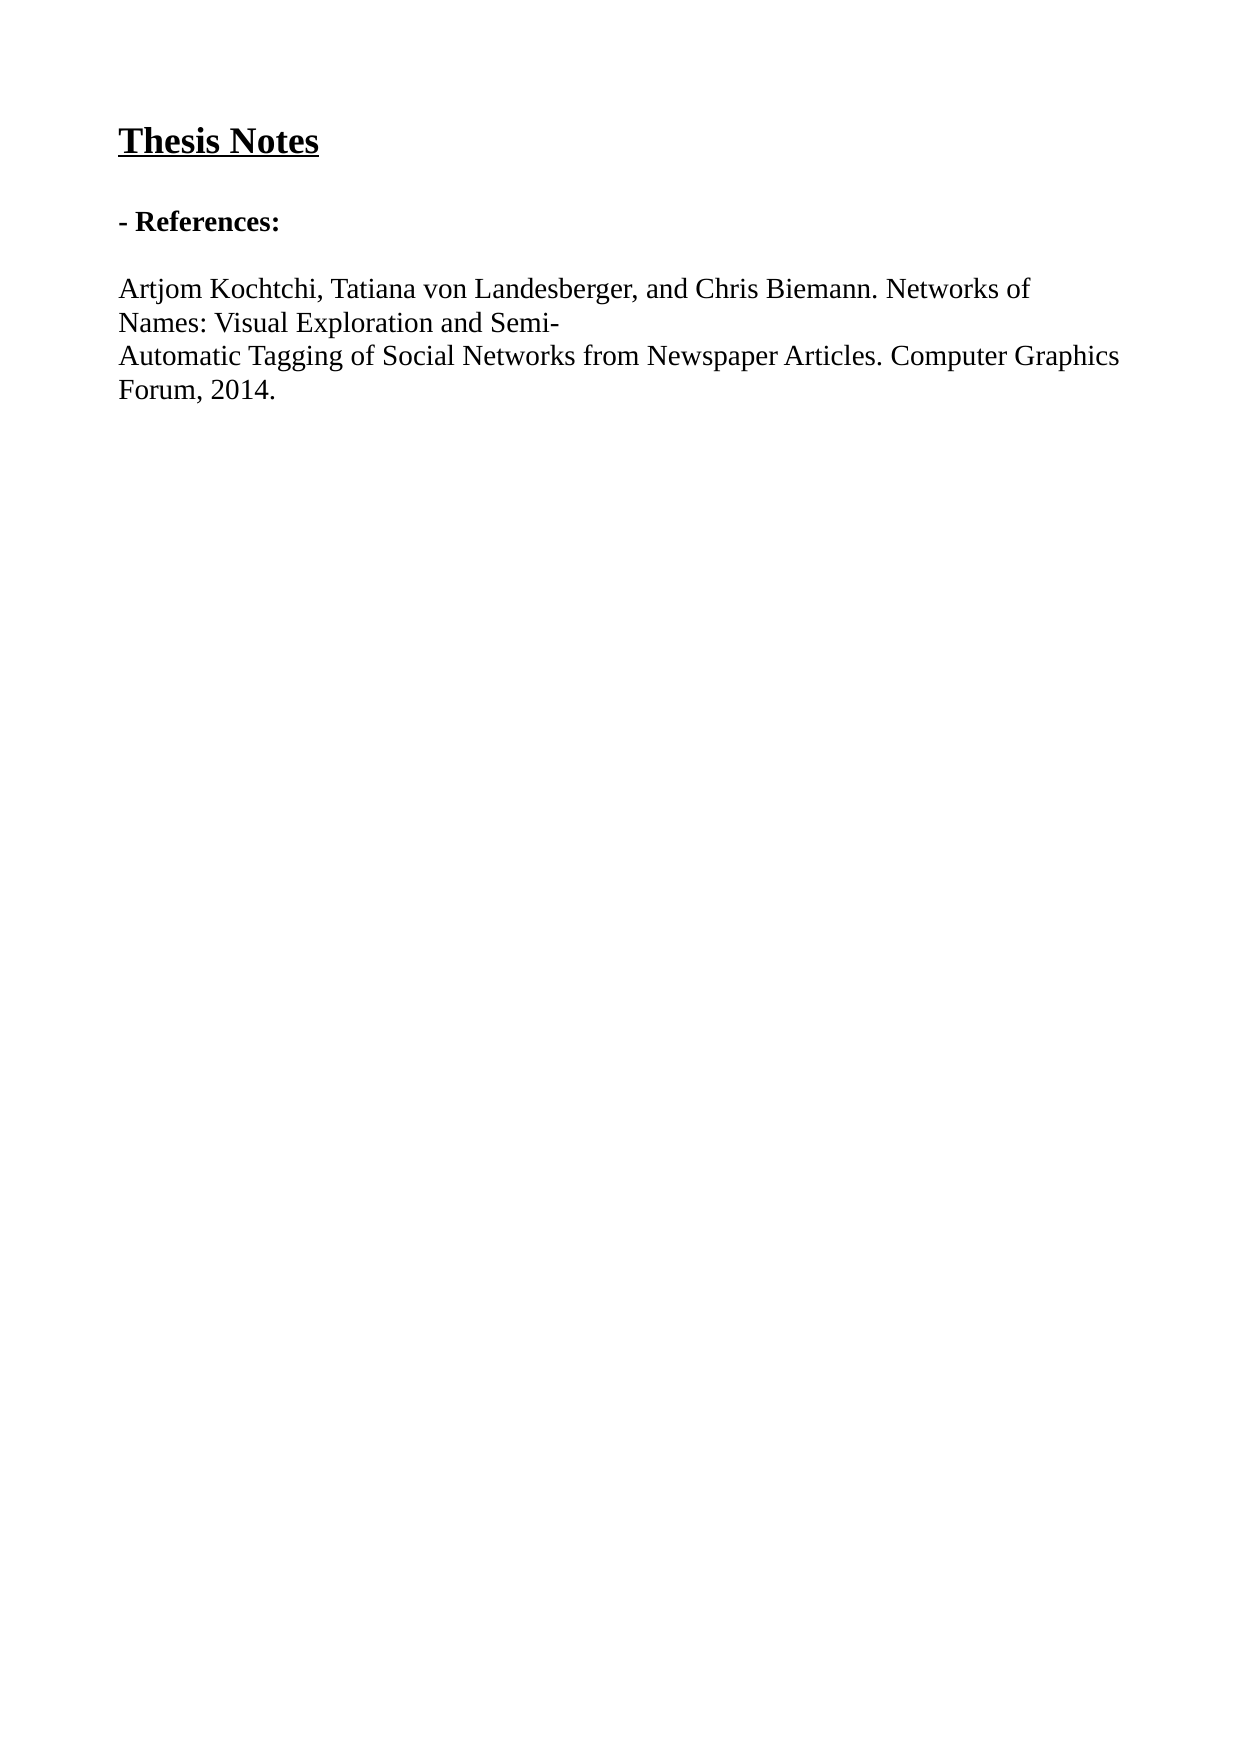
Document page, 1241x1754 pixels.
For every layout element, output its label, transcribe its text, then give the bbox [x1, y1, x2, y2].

text Artjom Kochtchi, Tatiana von Landesberger, and Chris Biemann. Networks of Names: Visual Exploration and Semi- [118, 271, 1122, 338]
text - References: [118, 204, 1122, 238]
text Automatic Tagging of Social Networks from Newspaper Articles. Computer Graphics Forum, 2014. [118, 338, 1122, 406]
text Thesis Notes [118, 118, 1122, 161]
